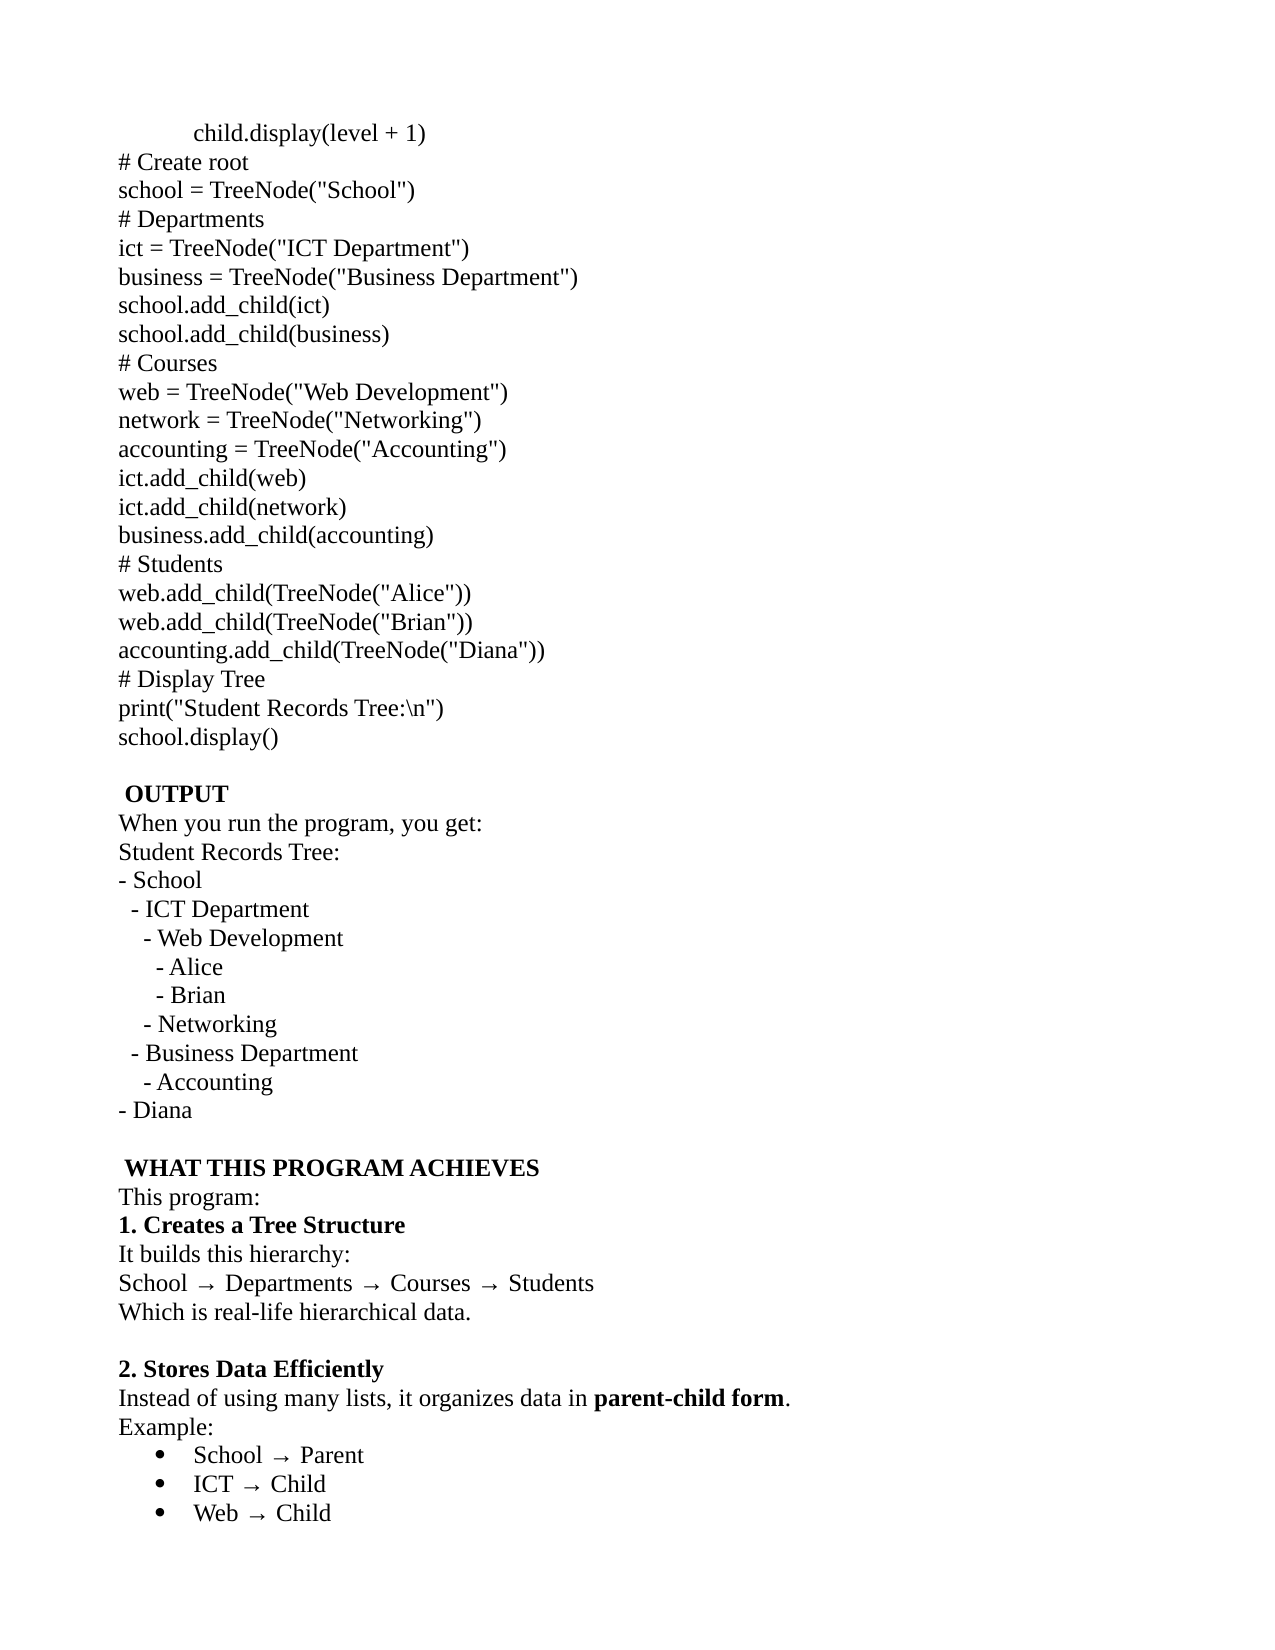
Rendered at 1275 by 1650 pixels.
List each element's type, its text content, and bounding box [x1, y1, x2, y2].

text - School [118, 866, 1157, 894]
text - Diana [118, 1096, 1157, 1124]
text Instead of using many lists, it organizes data in parent-child form. [118, 1383, 1157, 1412]
text # Departments [118, 204, 1157, 233]
text print("Student Records Tree:\n") [118, 693, 1157, 722]
text - Alice [118, 952, 1157, 981]
text # Students [118, 549, 1157, 578]
text When you run the program, you get: [118, 808, 1157, 837]
text Which is real-life hierarchical data. [118, 1297, 1157, 1326]
text accounting.add_child(TreeNode("Diana")) [118, 636, 1157, 664]
text 1. Creates a Tree Structure [118, 1211, 1157, 1239]
text - Brian [118, 981, 1157, 1009]
text school.display() [118, 722, 1157, 751]
text Example: [118, 1412, 1157, 1441]
list School → Parent [156, 1441, 1157, 1469]
text school.add_child(business) [118, 319, 1157, 348]
text business = TreeNode("Business Department") [118, 262, 1157, 291]
text ict.add_child(web) [118, 463, 1157, 492]
text School → Departments → Courses → Students [118, 1268, 1157, 1297]
text business.add_child(accounting) [118, 521, 1157, 549]
text # Create root [118, 147, 1157, 176]
text - Accounting [118, 1067, 1157, 1096]
text WHAT THIS PROGRAM ACHIEVES [118, 1153, 1157, 1182]
text 2. Stores Data Efficiently [118, 1354, 1157, 1383]
text # Display Tree [118, 664, 1157, 693]
list ICT → Child [156, 1469, 1157, 1498]
text web.add_child(TreeNode("Brian")) [118, 607, 1157, 636]
text child.display(level + 1) [118, 118, 1157, 147]
list Web → Child [156, 1498, 1157, 1527]
text OUTPUT [118, 779, 1157, 808]
text web = TreeNode("Web Development") [118, 377, 1157, 406]
text Student Records Tree: [118, 837, 1157, 866]
text - Business Department [118, 1038, 1157, 1067]
text accounting = TreeNode("Accounting") [118, 434, 1157, 463]
text # Courses [118, 348, 1157, 377]
text - Web Development [118, 923, 1157, 952]
text school = TreeNode("School") [118, 176, 1157, 204]
text ict.add_child(network) [118, 492, 1157, 521]
text ict = TreeNode("ICT Department") [118, 233, 1157, 262]
text web.add_child(TreeNode("Alice")) [118, 578, 1157, 607]
text network = TreeNode("Networking") [118, 406, 1157, 434]
text It builds this hierarchy: [118, 1239, 1157, 1268]
text - ICT Department [118, 894, 1157, 923]
text This program: [118, 1182, 1157, 1211]
text school.add_child(ict) [118, 291, 1157, 319]
text - Networking [118, 1009, 1157, 1038]
